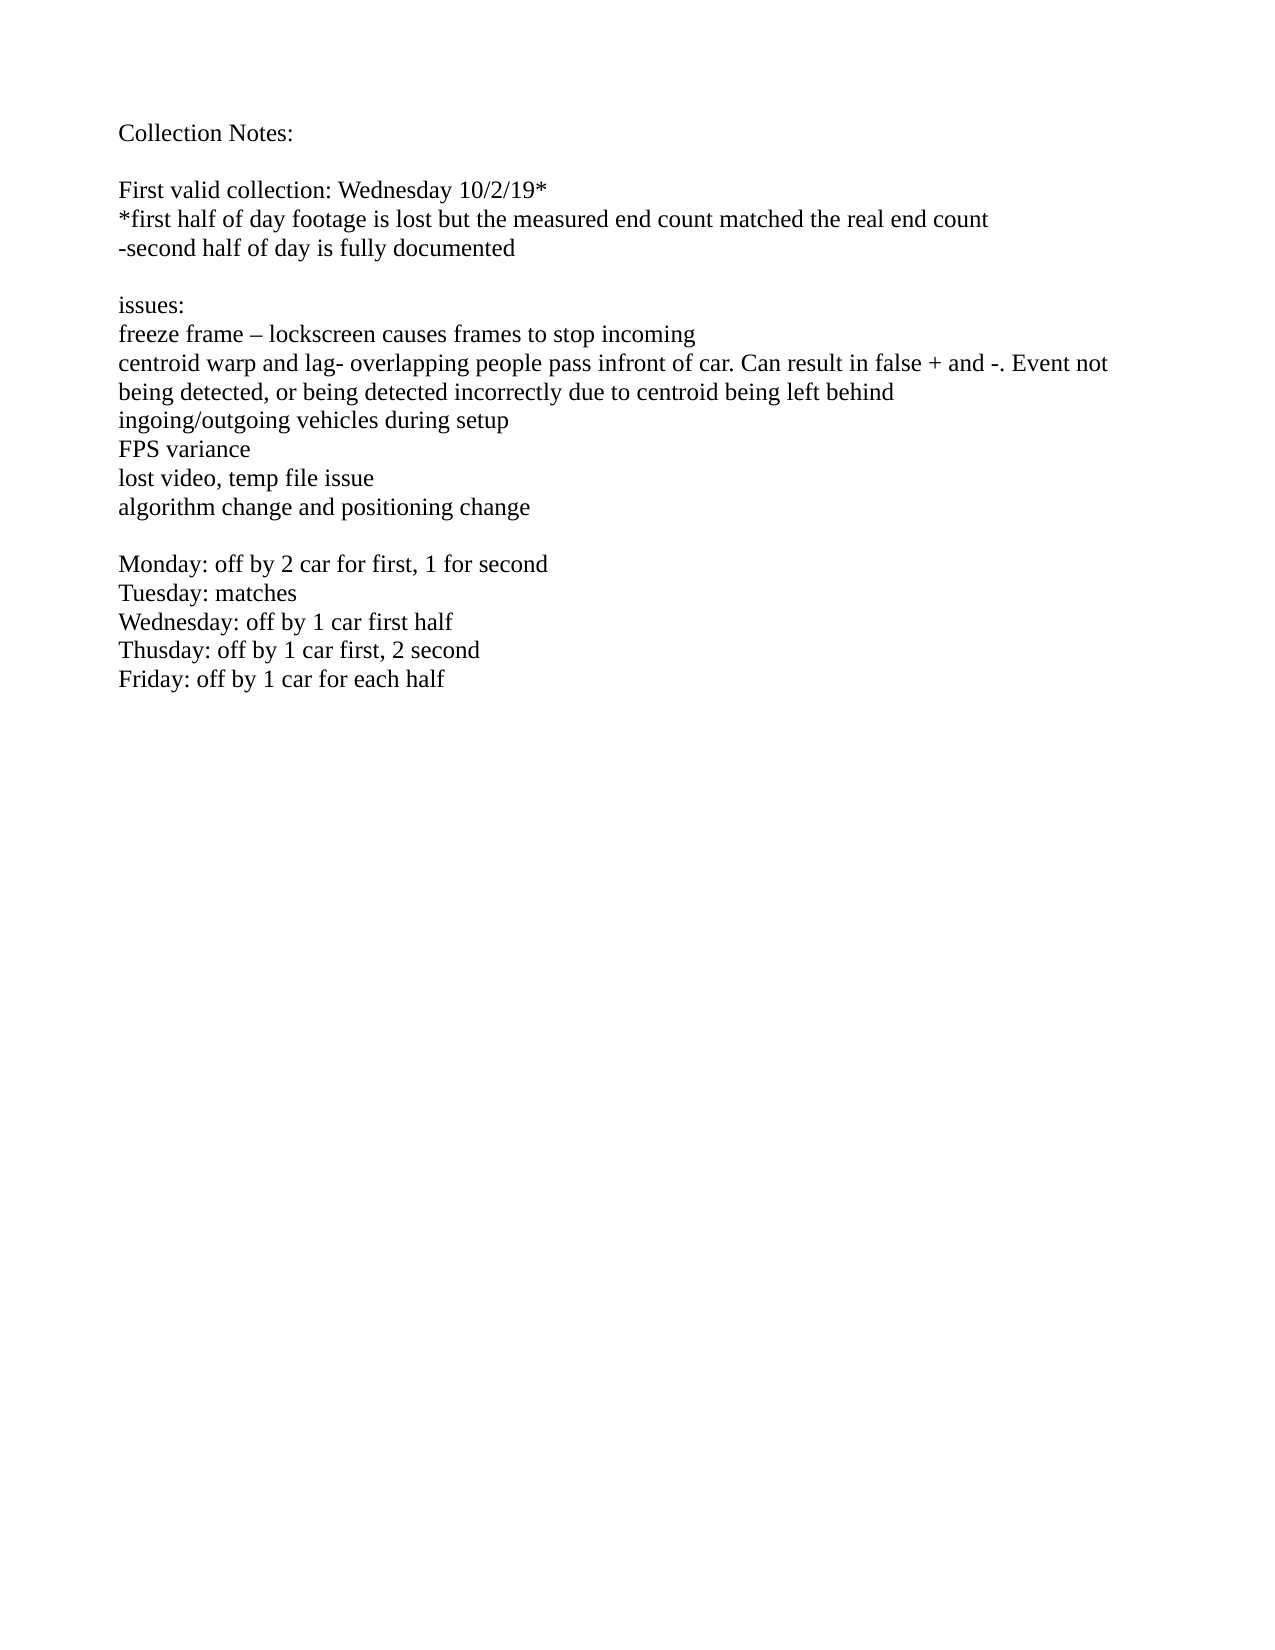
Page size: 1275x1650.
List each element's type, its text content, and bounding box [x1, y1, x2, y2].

text freeze frame – lockscreen causes frames to stop incoming [118, 319, 1157, 348]
text Collection Notes: [118, 118, 1157, 147]
text algorithm change and positioning change [118, 492, 1157, 521]
text Monday: off by 2 car for first, 1 for second [118, 549, 1157, 578]
text *first half of day footage is lost but the measured end count matched the real end count [118, 204, 1157, 233]
text Wednesday: off by 1 car first half [118, 607, 1157, 636]
text -second half of day is fully documented [118, 233, 1157, 262]
text First valid collection: Wednesday 10/2/19* [118, 176, 1157, 204]
text centroid warp and lag- overlapping people pass infront of car. Can result in false + and -. Event not being detected, or being detected incorrectly due to centroid being left behind [118, 348, 1157, 406]
text FPS variance [118, 434, 1157, 463]
text issues: [118, 291, 1157, 319]
text ingoing/outgoing vehicles during setup [118, 406, 1157, 434]
text Tuesday: matches [118, 578, 1157, 607]
text lost video, temp file issue [118, 463, 1157, 492]
text Friday: off by 1 car for each half [118, 664, 1157, 693]
text Thusday: off by 1 car first, 2 second [118, 636, 1157, 664]
